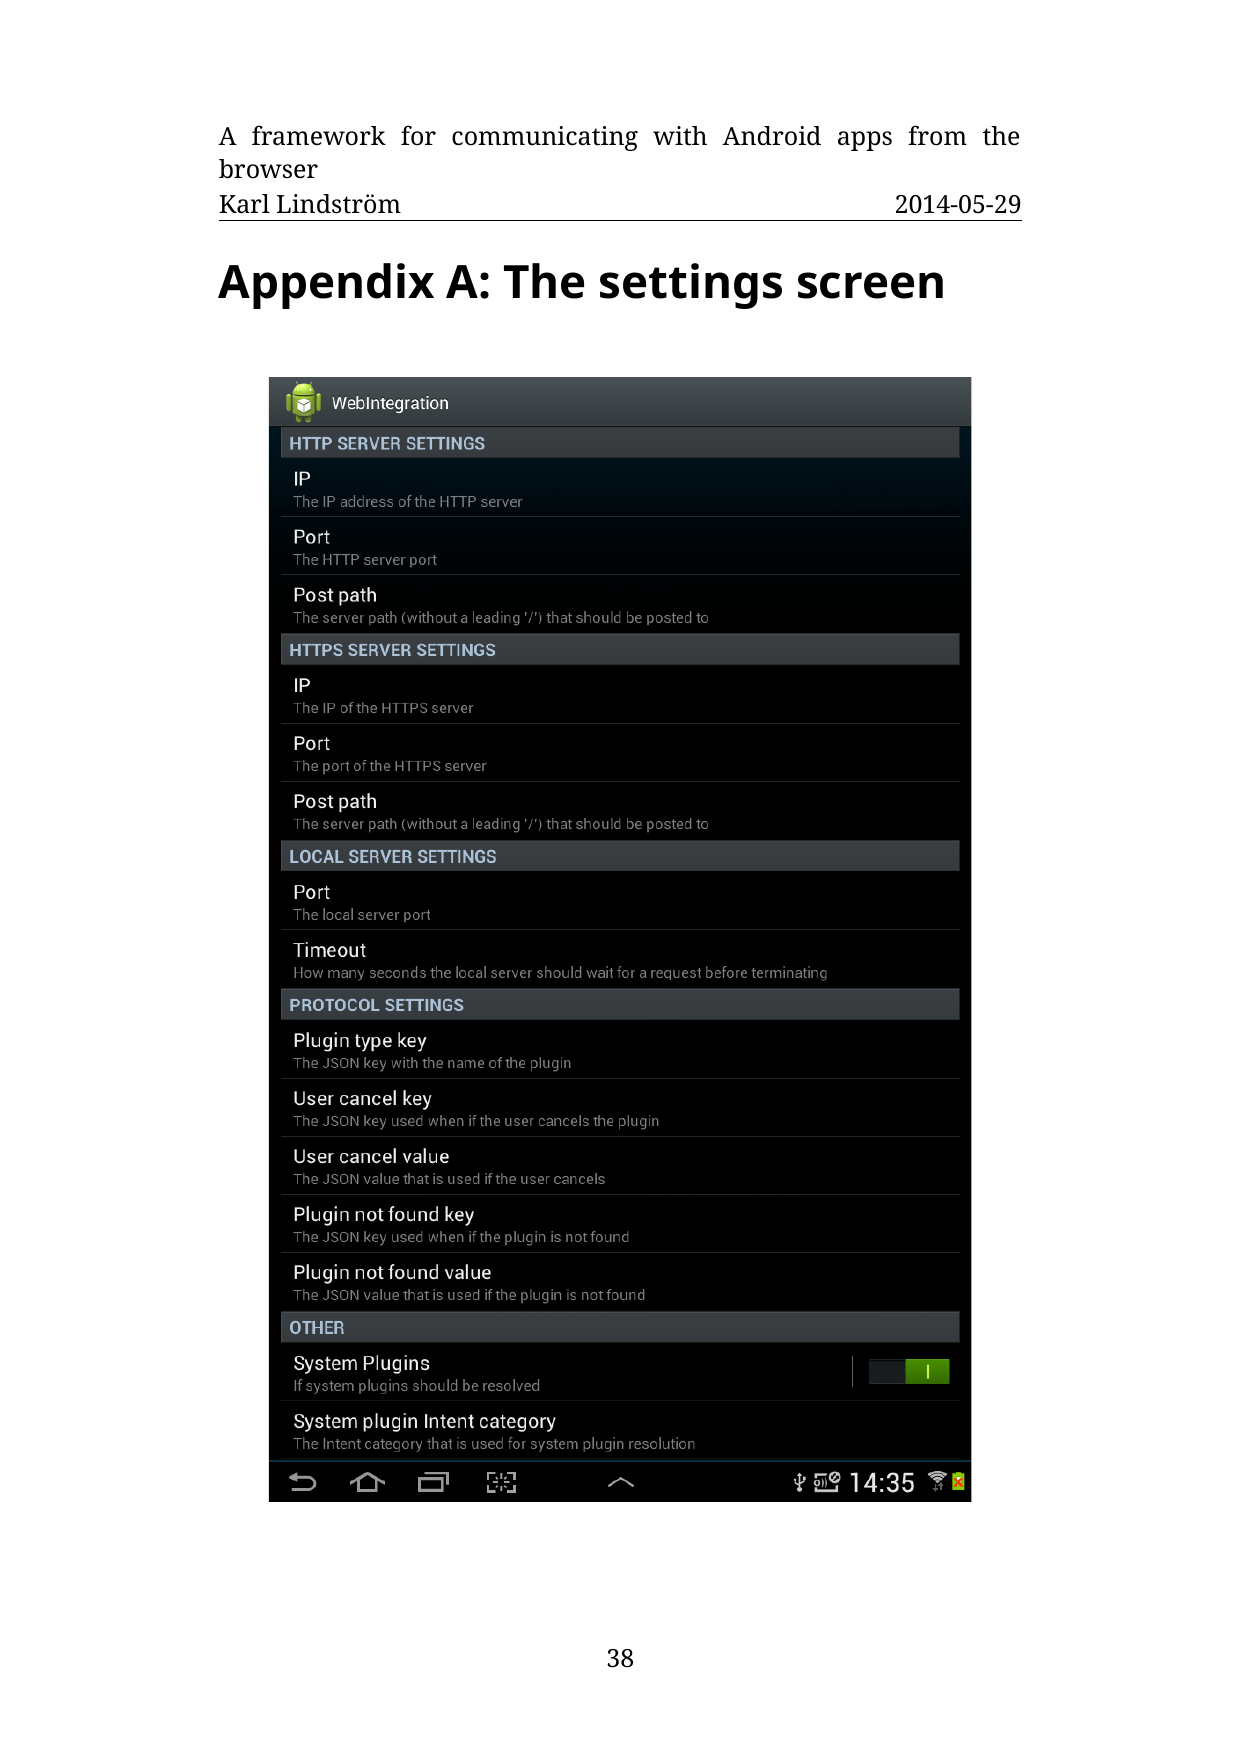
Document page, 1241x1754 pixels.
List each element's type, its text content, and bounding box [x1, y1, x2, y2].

subtitle Appendix A: The settings screen [218, 250, 1022, 312]
picture [268, 377, 972, 1502]
